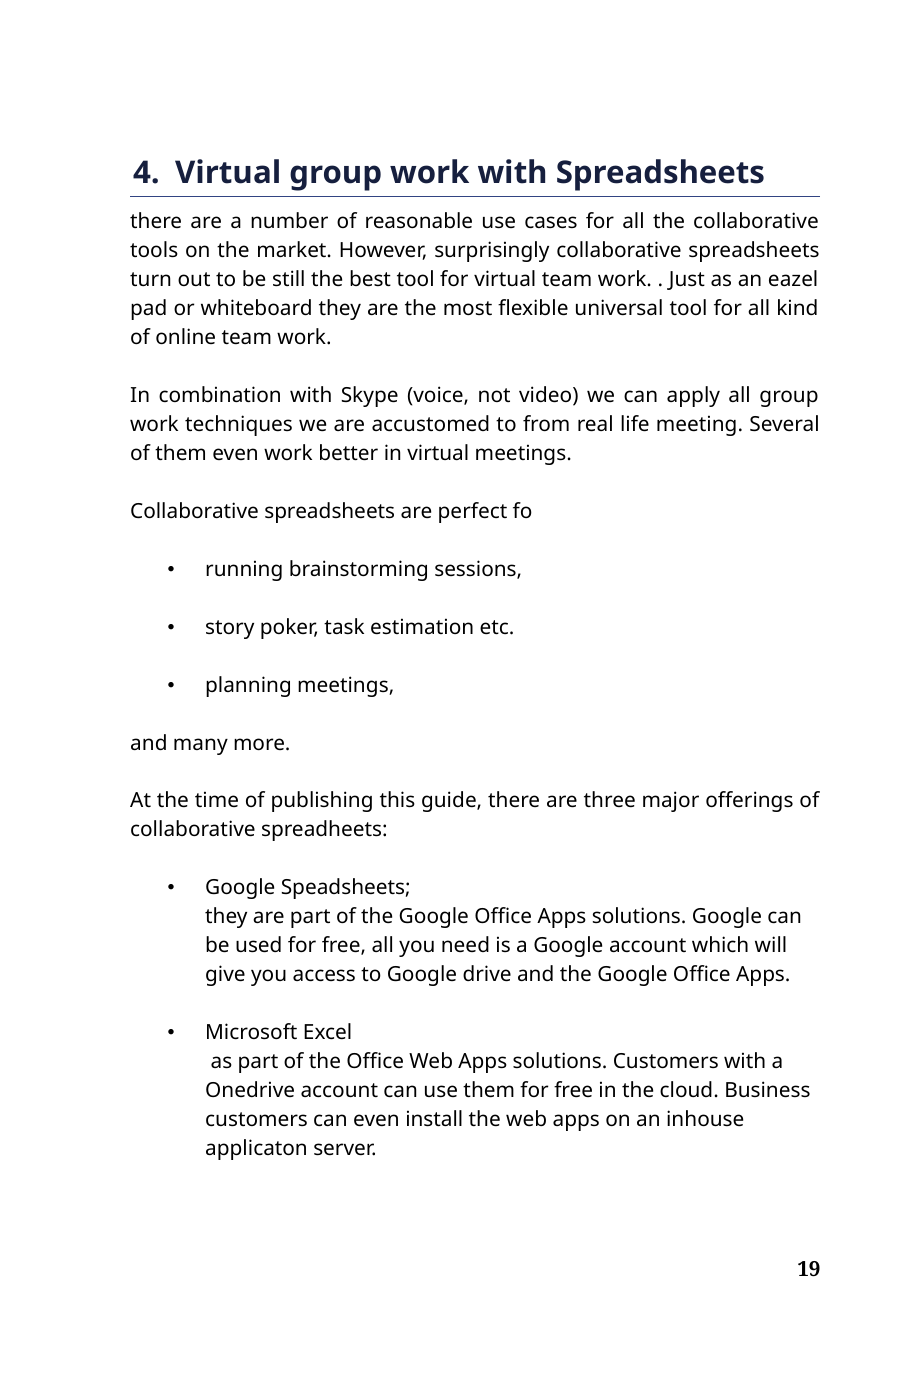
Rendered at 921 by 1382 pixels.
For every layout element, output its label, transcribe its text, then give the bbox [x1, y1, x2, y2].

list planning meetings, [167, 648, 820, 698]
text At the time of publishing this guide, there are three major offerings of collaborative spreadheets: [130, 764, 820, 843]
list Microsoft Excel as part of the Office Web Apps solutions. Customers with a Onedrive account can use them for free in the cloud. Business customers can even install the web apps on an inhouse applicaton server. [167, 996, 820, 1161]
text and many more. [130, 706, 820, 756]
list running brainstorming sessions, [167, 532, 820, 582]
list story poker, task estimation etc. [167, 590, 820, 640]
text In combination with Skype (voice, not video) we can apply all group work techniques we are accustomed to from real life meeting. Several of them even work better in virtual meetings. [130, 358, 820, 466]
text Collaborative spreadsheets are perfect fo [130, 474, 820, 524]
list Google Speadsheets; they are part of the Google Office Apps solutions. Google can be used for free, all you need is a Google account which will give you access to Google drive and the Google Office Apps. [167, 851, 820, 987]
subtitle Virtual group work with Spreadsheets [130, 148, 820, 196]
text there are a number of reasonable use cases for all the collaborative tools on the market. However, surprisingly collaborative spreadsheets turn out to be still the best tool for virtual team work. . Just as an eazel pad or whiteboard they are the most flexible universal tool for all kind of online team work. [130, 197, 820, 350]
